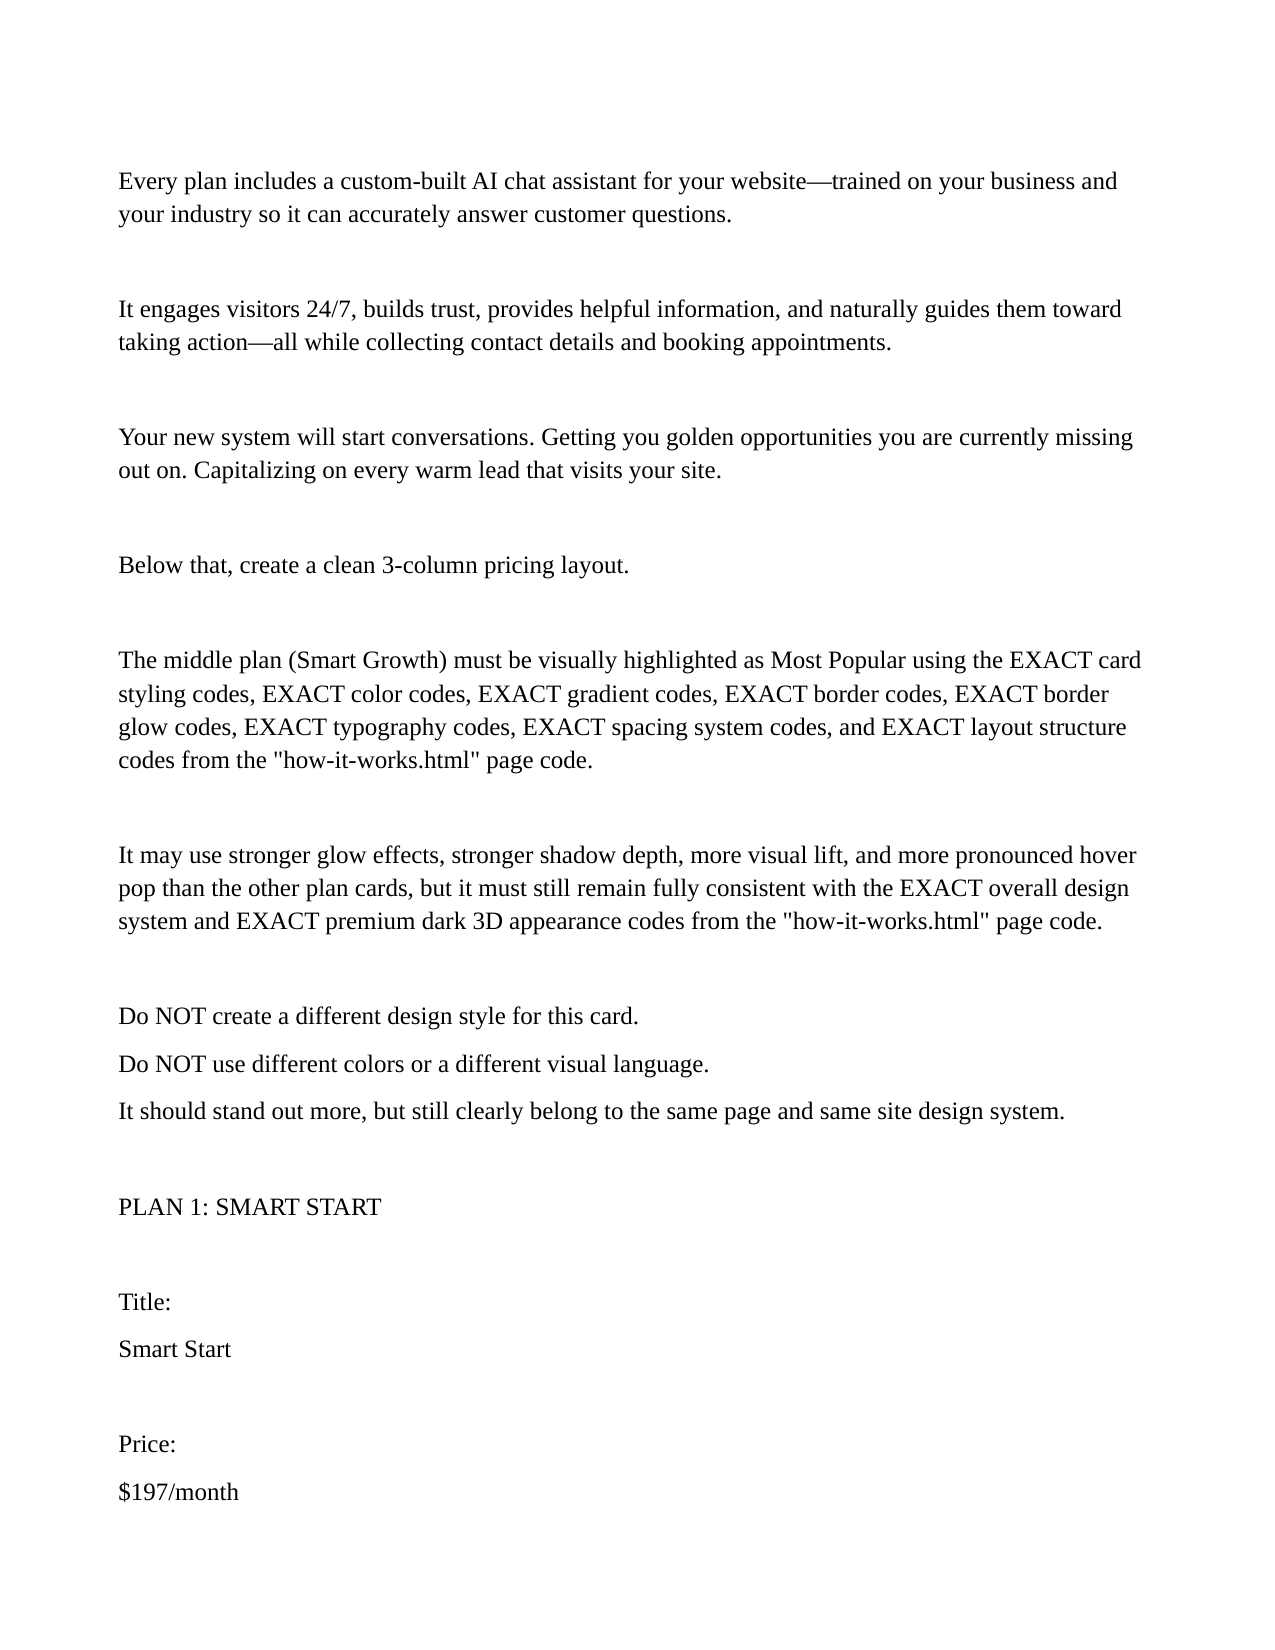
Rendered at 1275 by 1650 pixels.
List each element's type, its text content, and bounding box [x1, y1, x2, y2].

text The middle plan (Smart Growth) must be visually highlighted as Most Popular using the EXACT card styling codes, EXACT color codes, EXACT gradient codes, EXACT border codes, EXACT border glow codes, EXACT typography codes, EXACT spacing system codes, and EXACT layout structure codes from the "how-it-works.html" page code. [118, 646, 1157, 773]
text Every plan includes a custom-built AI chat assistant for your website—trained on your business and your industry so it can accurately answer customer questions. [118, 166, 1157, 227]
text $197/month [118, 1477, 1157, 1506]
text Title: [118, 1287, 1157, 1316]
text Your new system will start conversations. Getting you golden opportunities you are currently missing out on. Capitalizing on every warm lead that visits your site. [118, 422, 1157, 484]
text Smart Start [118, 1334, 1157, 1363]
text Below that, create a clean 3-column pricing layout. [118, 550, 1157, 579]
text It may use stronger glow effects, stronger shadow depth, more visual lift, and more pronounced hover pop than the other plan cards, but it must still remain fully consistent with the EXACT overall design system and EXACT premium dark 3D appearance codes from the "how-it-works.html" page code. [118, 840, 1157, 935]
text It should stand out more, but still clearly belong to the same page and same site design system. [118, 1096, 1157, 1125]
text It engages visitors 24/7, builds trust, provides helpful information, and naturally guides them toward taking action—all while collecting contact details and booking appointments. [118, 294, 1157, 356]
text Do NOT use different colors or a different visual language. [118, 1049, 1157, 1077]
text Price: [118, 1429, 1157, 1458]
text Do NOT create a different design style for this card. [118, 1001, 1157, 1030]
text PLAN 1: SMART START [118, 1192, 1157, 1220]
